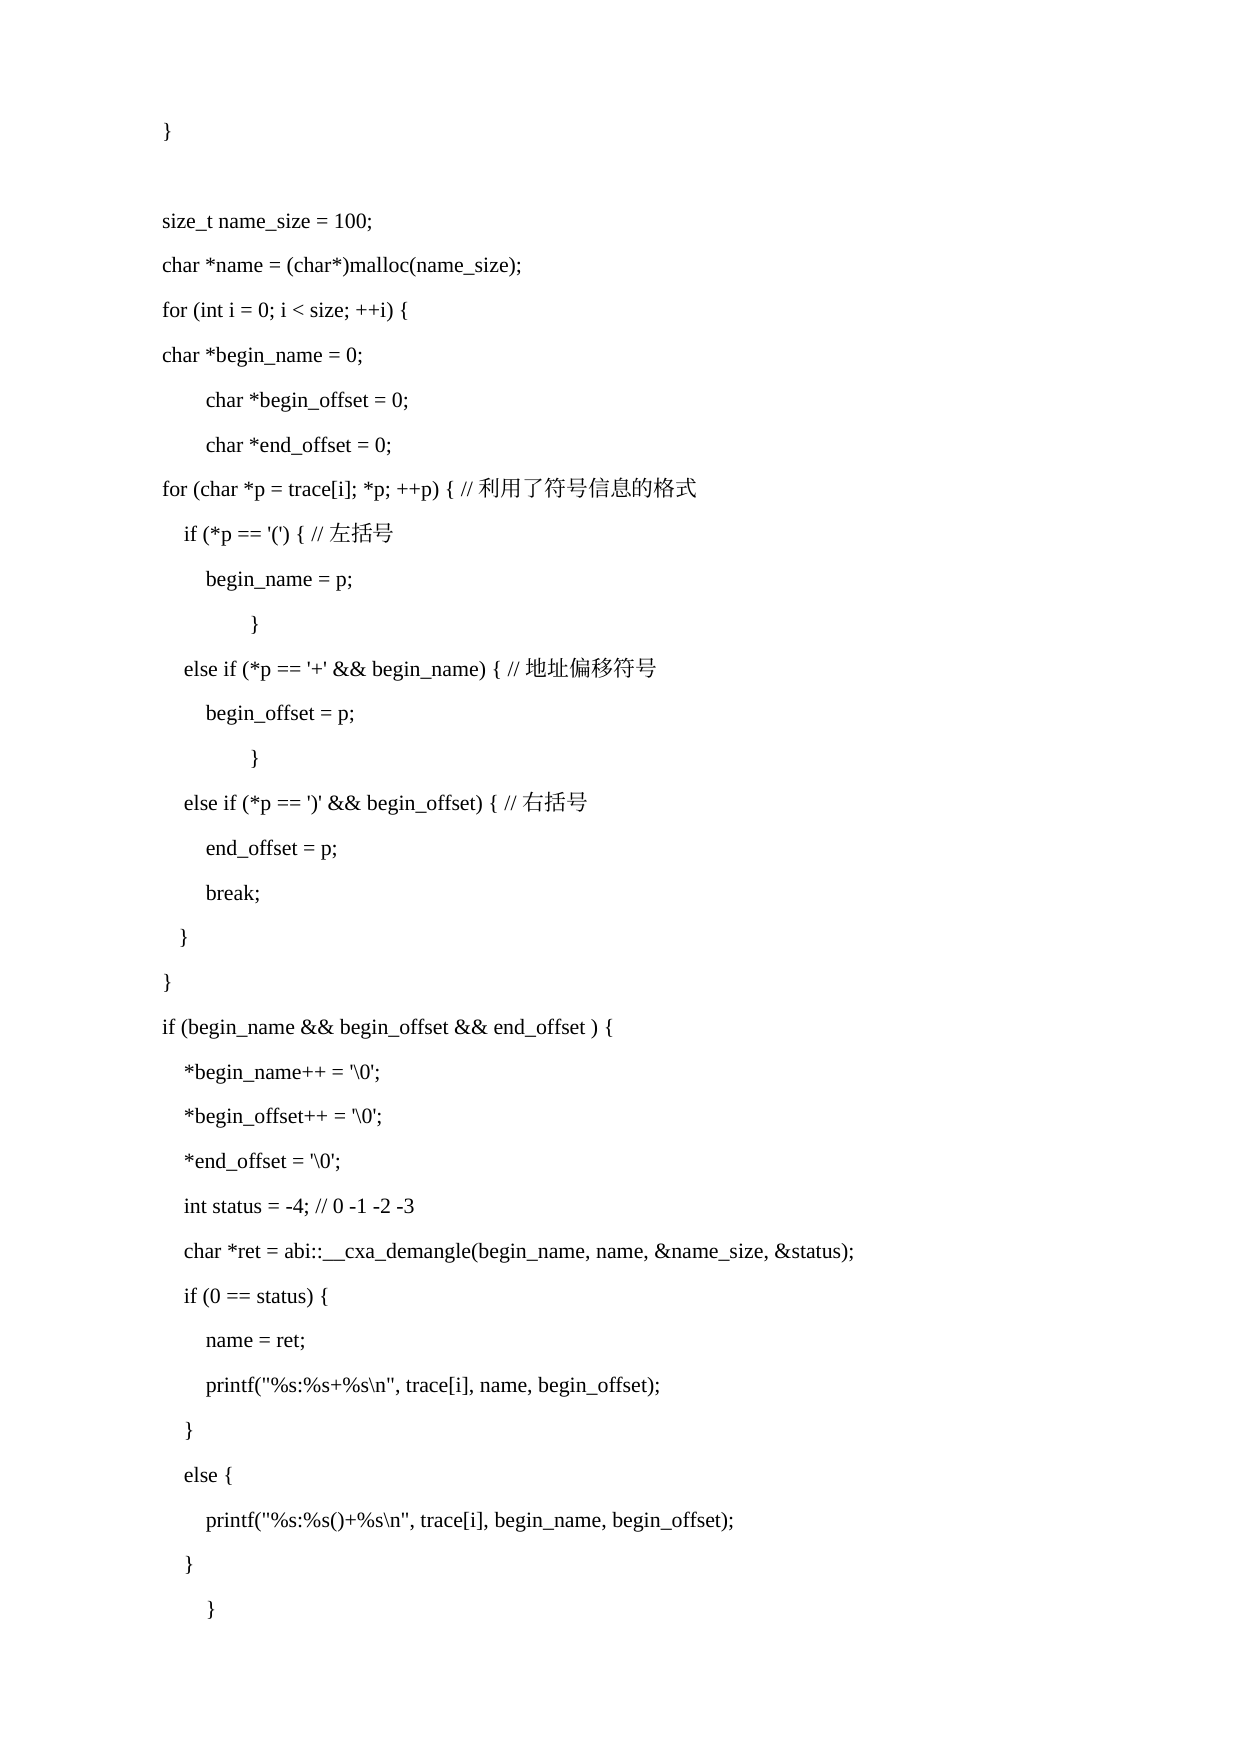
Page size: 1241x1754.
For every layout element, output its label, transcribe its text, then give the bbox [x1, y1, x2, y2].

text } [118, 969, 1122, 994]
text } [118, 924, 1122, 949]
text int status = -4; // 0 -1 -2 -3 [118, 1193, 1122, 1218]
text size_t name_size = 100; [118, 208, 1122, 233]
text if (0 == status) { [118, 1283, 1122, 1308]
text } [118, 1551, 1122, 1577]
text else { [118, 1462, 1122, 1487]
text break; [118, 879, 1122, 905]
text } [118, 1417, 1122, 1442]
text *end_offset = '\0'; [118, 1148, 1122, 1173]
text } [118, 118, 1122, 143]
text else if (*p == ')' && begin_offset) { // 右括号 [118, 790, 1122, 815]
text begin_name = p; [118, 566, 1122, 591]
text } [118, 611, 1122, 636]
text char *name = (char*)malloc(name_size); [118, 252, 1122, 278]
text *begin_name++ = '\0'; [118, 1059, 1122, 1084]
text for (char *p = trace[i]; *p; ++p) { // 利用了符号信息的格式 [118, 476, 1122, 502]
text char *end_offset = 0; [118, 432, 1122, 457]
text if (begin_name && begin_offset && end_offset ) { [118, 1014, 1122, 1039]
text for (int i = 0; i < size; ++i) { [118, 297, 1122, 322]
text else if (*p == '+' && begin_name) { // 地址偏移符号 [118, 656, 1122, 681]
text char *begin_offset = 0; [118, 387, 1122, 412]
text printf("%s:%s+%s\n", trace[i], name, begin_offset); [118, 1372, 1122, 1397]
text } [118, 1596, 1122, 1621]
text end_offset = p; [118, 835, 1122, 860]
text } [118, 745, 1122, 770]
text char *ret = abi::__cxa_demangle(begin_name, name, &name_size, &status); [118, 1238, 1122, 1263]
text printf("%s:%s()+%s\n", trace[i], begin_name, begin_offset); [118, 1507, 1122, 1532]
text if (*p == '(') { // 左括号 [118, 521, 1122, 546]
text name = ret; [118, 1327, 1122, 1353]
text *begin_offset++ = '\0'; [118, 1103, 1122, 1129]
text begin_offset = p; [118, 700, 1122, 726]
text char *begin_name = 0; [118, 342, 1122, 367]
